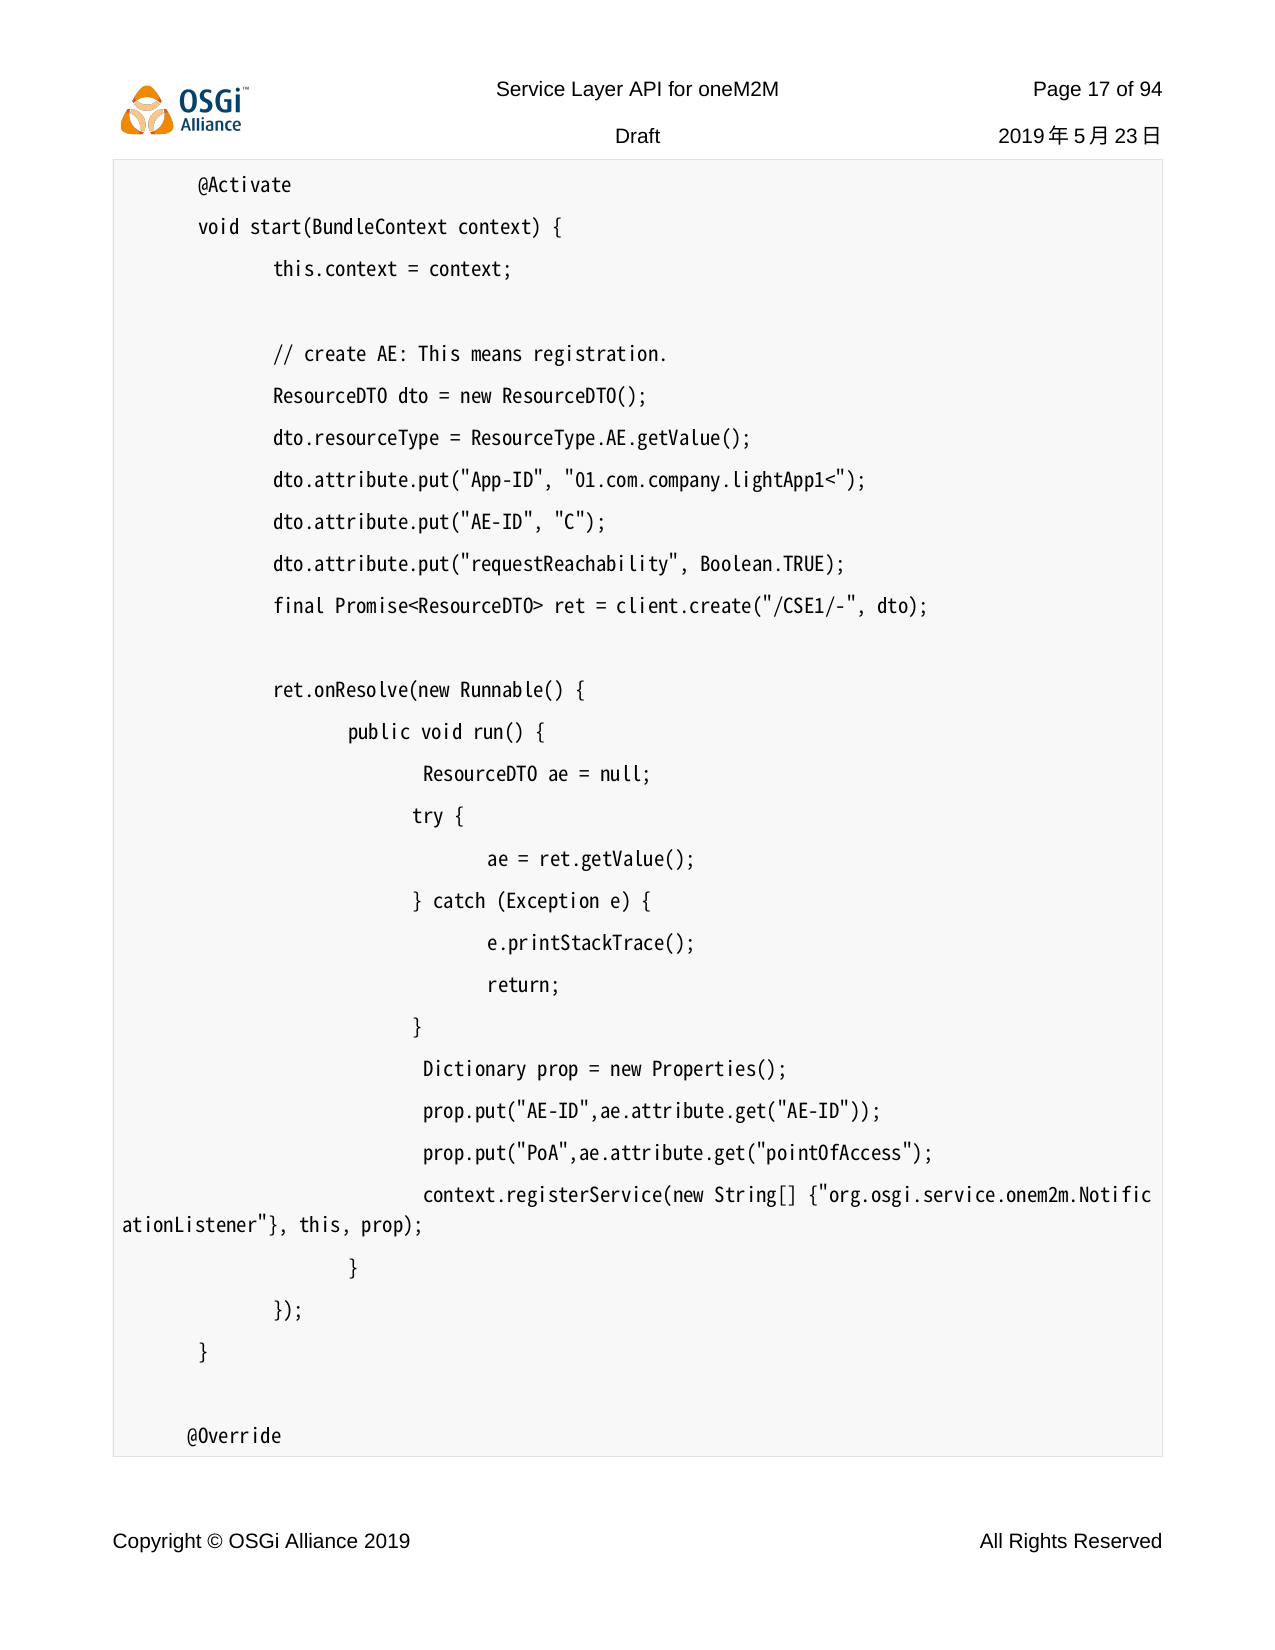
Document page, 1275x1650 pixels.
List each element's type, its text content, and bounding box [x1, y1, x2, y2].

text dto.resourceType = ResourceType.AE.getValue(); [114, 411, 1162, 451]
text } [114, 1001, 1162, 1040]
text } [114, 1241, 1162, 1281]
text public void run() { [114, 706, 1162, 746]
text ae = ret.getValue(); [114, 832, 1162, 872]
text this.context = context; [114, 243, 1162, 283]
text @Activate [114, 160, 1162, 199]
text @Override [114, 1409, 1162, 1456]
text dto.attribute.put("requestReachability", Boolean.TRUE); [114, 538, 1162, 577]
text context.registerService(new String[] {"org.osgi.service.onem2m.NotificationListener"}, this, prop); [114, 1169, 1162, 1239]
text void start(BundleContext context) { [114, 201, 1162, 241]
text dto.attribute.put("AE-ID", "C"); [114, 496, 1162, 535]
text } catch (Exception e) { [114, 874, 1162, 914]
text e.printStackTrace(); [114, 916, 1162, 956]
text prop.put("AE-ID",ae.attribute.get("AE-ID")); [114, 1085, 1162, 1124]
text } [114, 1325, 1162, 1365]
text prop.put("PoA",ae.attribute.get("pointOfAccess"); [114, 1127, 1162, 1167]
text ret.onResolve(new Runnable() { [114, 664, 1162, 704]
text return; [114, 958, 1162, 998]
text try { [114, 790, 1162, 830]
text ResourceDTO ae = null; [114, 748, 1162, 788]
text dto.attribute.put("App-ID", "01.com.company.lightApp1<"); [114, 453, 1162, 493]
text ResourceDTO dto = new ResourceDTO(); [114, 369, 1162, 409]
text // create AE: This means registration. [114, 327, 1162, 367]
text }); [114, 1283, 1162, 1323]
picture [113, 78, 257, 142]
text Dictionary prop = new Properties(); [114, 1043, 1162, 1082]
text final Promise<ResourceDTO> ret = client.create("/CSE1/-", dto); [114, 580, 1162, 619]
